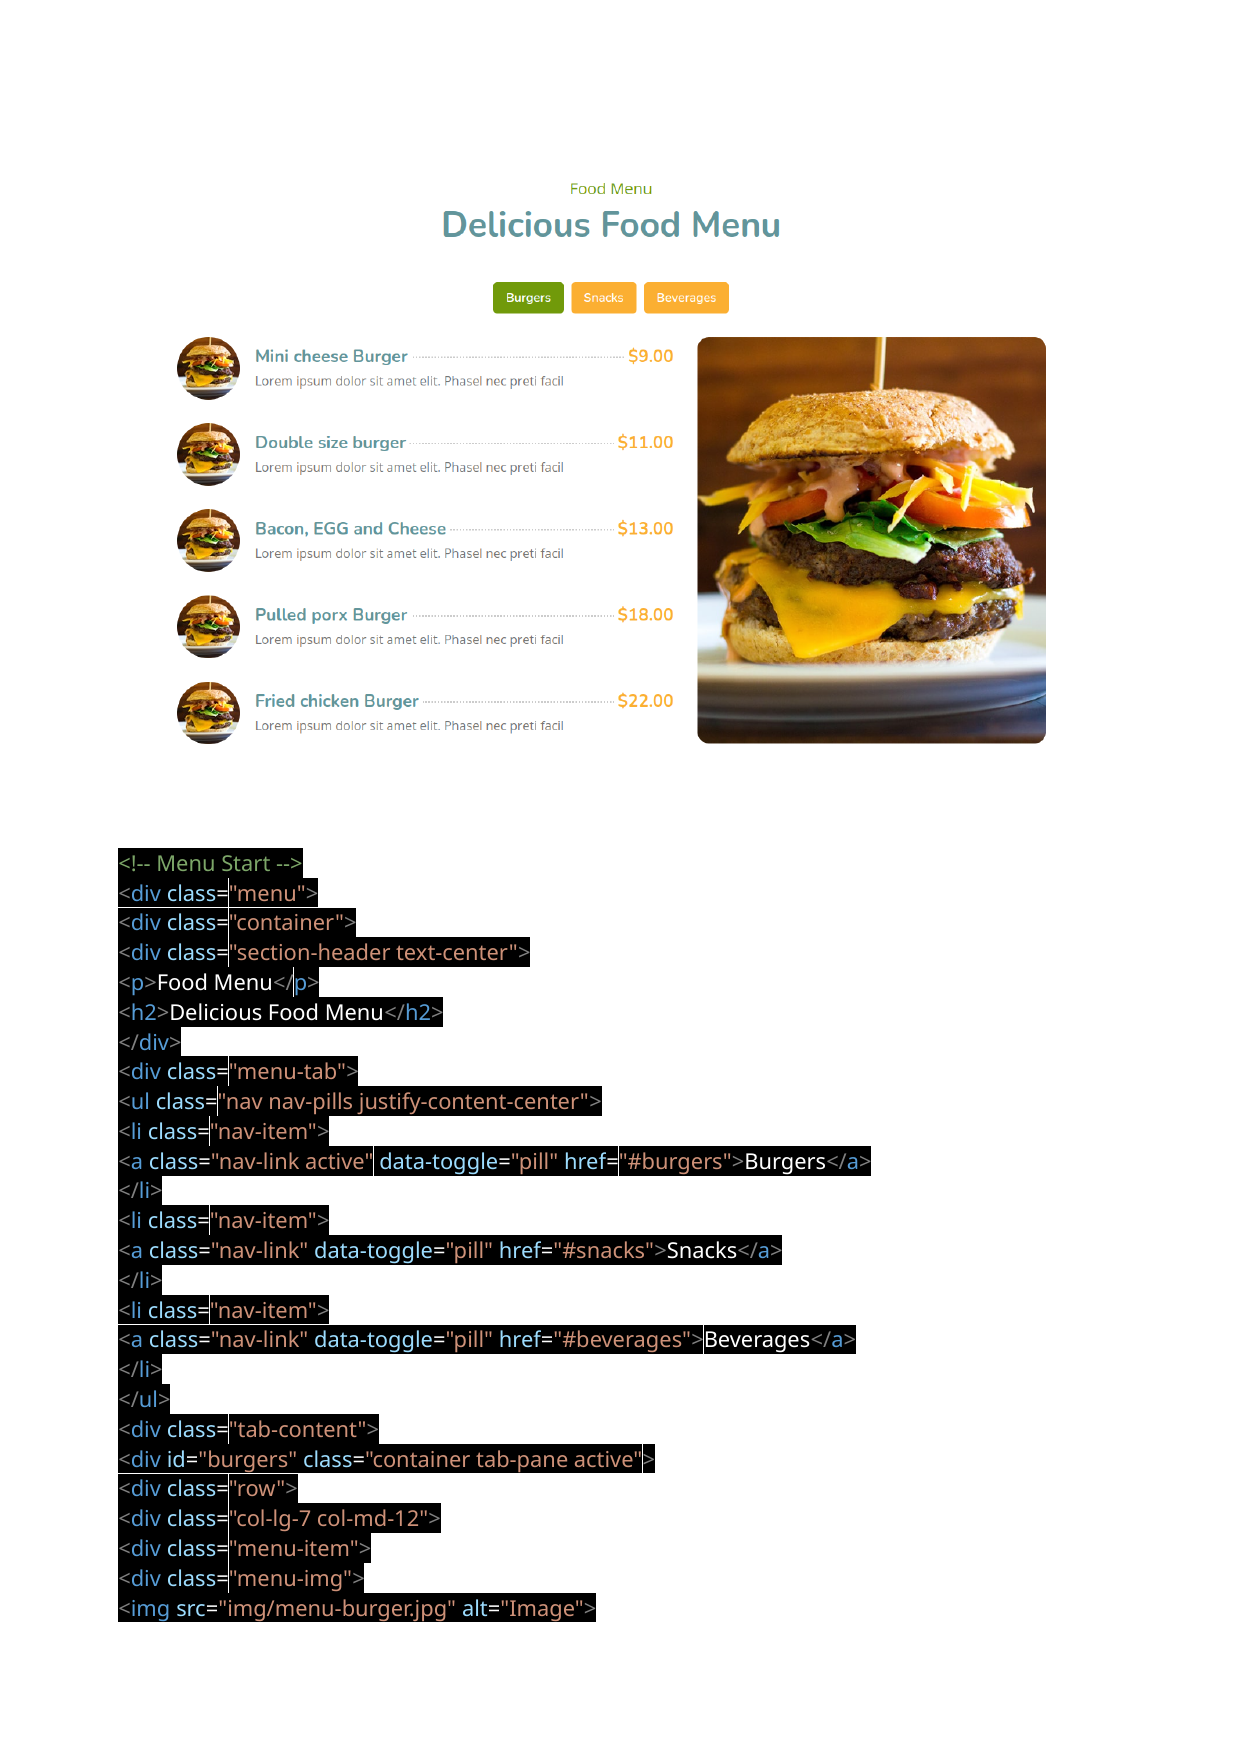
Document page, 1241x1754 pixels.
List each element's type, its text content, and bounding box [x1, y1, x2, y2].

text </li> [118, 1265, 1122, 1295]
text <div class="tab-content"> [118, 1414, 1122, 1444]
text <div class="menu-tab"> [118, 1056, 1122, 1086]
text <div class="row"> [118, 1473, 1122, 1503]
text </ul> [118, 1384, 1122, 1414]
text <ul class="nav nav-pills justify-content-center"> [118, 1086, 1122, 1116]
text <div class="section-header text-center"> [118, 937, 1122, 967]
text <a class="nav-link" data-toggle="pill" href="#beverages">Beverages</a> [118, 1324, 1122, 1354]
text <li class="nav-item"> [118, 1205, 1122, 1235]
text <a class="nav-link active" data-toggle="pill" href="#burgers">Burgers</a> [118, 1146, 1122, 1176]
text <li class="nav-item"> [118, 1295, 1122, 1324]
text </li> [118, 1176, 1122, 1205]
text </li> [118, 1354, 1122, 1384]
text <div id="burgers" class="container tab-pane active"> [118, 1444, 1122, 1473]
text <div class="menu"> [118, 878, 1122, 907]
text <img src="img/menu-burger.jpg" alt="Image"> [118, 1593, 1122, 1622]
text <li class="nav-item"> [118, 1116, 1122, 1146]
text </div> [118, 1027, 1122, 1056]
text <div class="container"> [118, 907, 1122, 937]
text <div class="menu-item"> [118, 1533, 1122, 1563]
picture [118, 118, 1123, 791]
text <h2>Delicious Food Menu</h2> [118, 997, 1122, 1027]
text <a class="nav-link" data-toggle="pill" href="#snacks">Snacks</a> [118, 1235, 1122, 1265]
text <div class="menu-img"> [118, 1563, 1122, 1593]
text <p>Food Menu</p> [118, 967, 1122, 997]
text <!-- Menu Start --> [118, 848, 1122, 878]
text <div class="col-lg-7 col-md-12"> [118, 1503, 1122, 1533]
